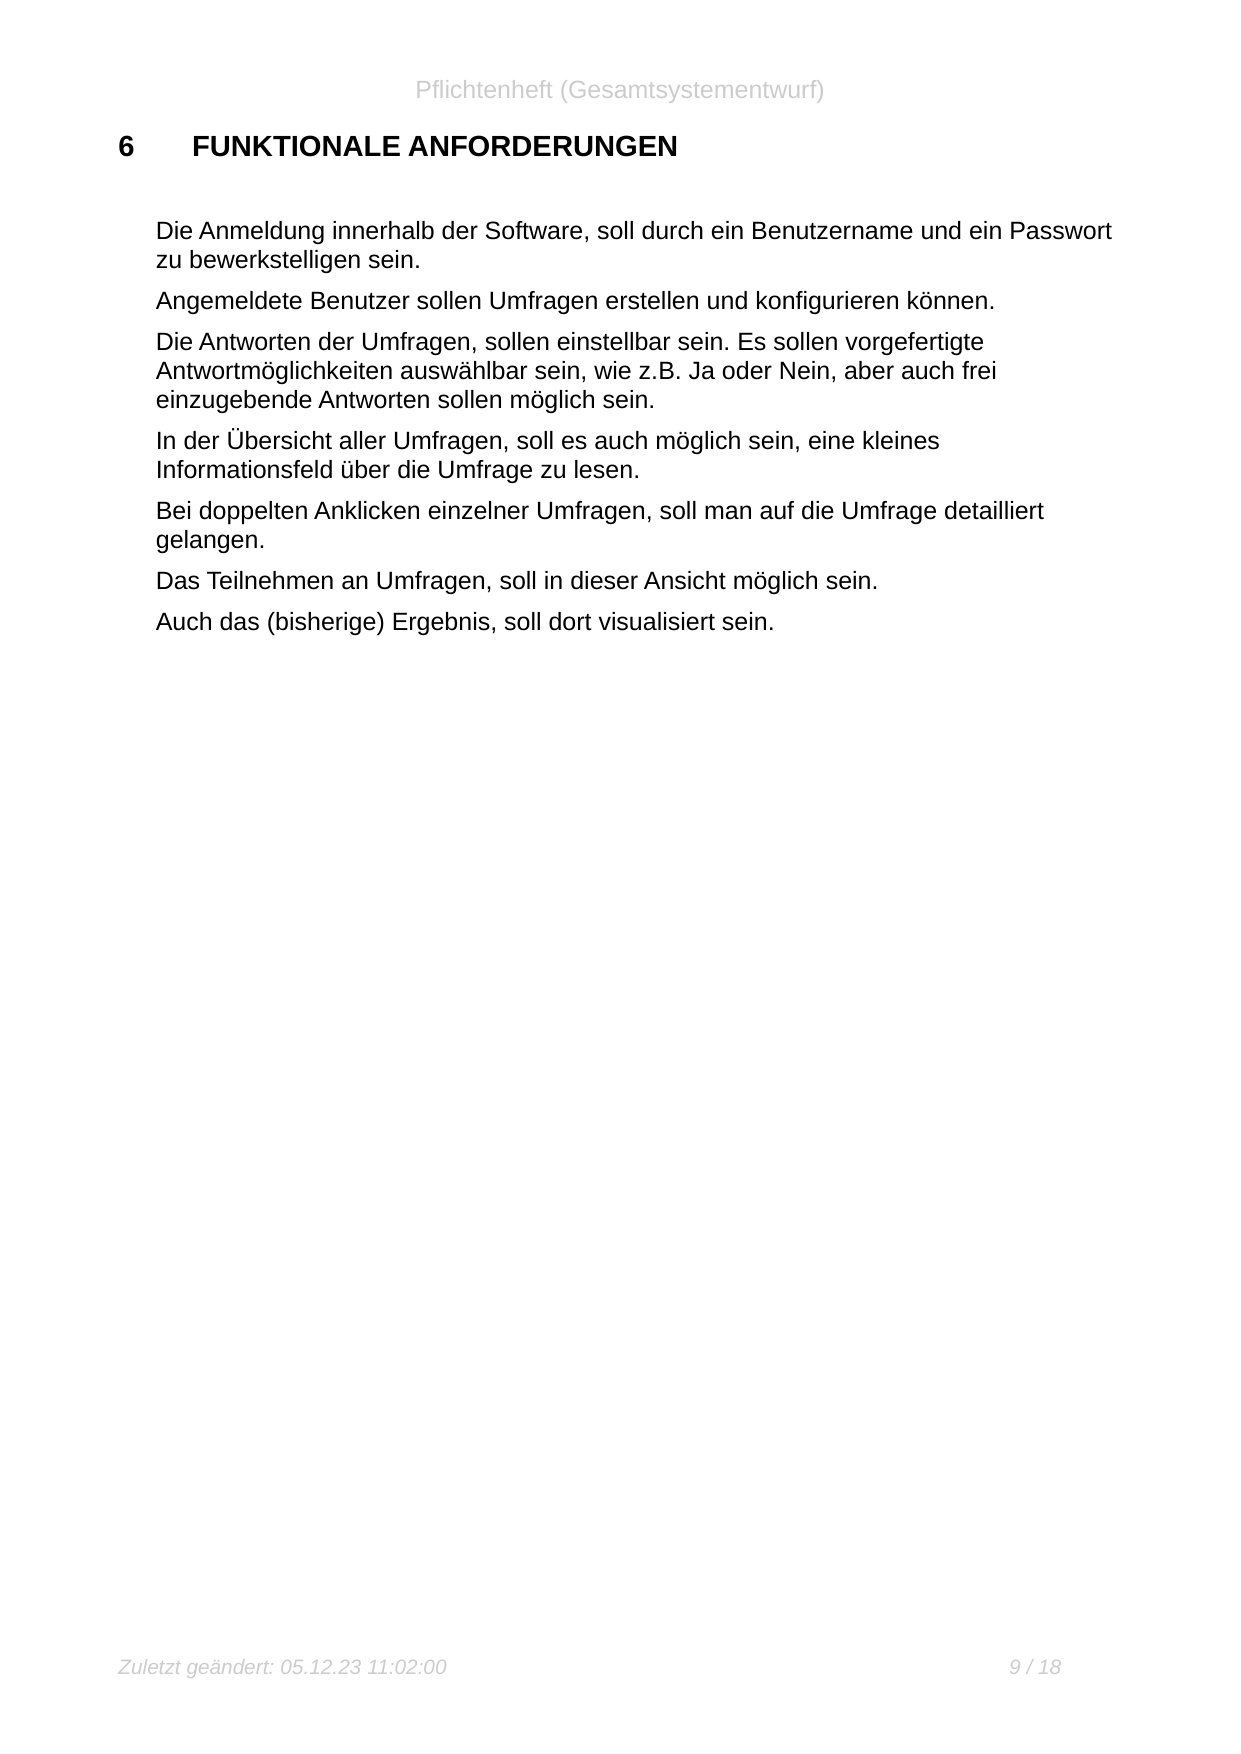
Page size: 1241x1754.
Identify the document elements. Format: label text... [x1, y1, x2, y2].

text Auch das (bisherige) Ergebnis, soll dort visualisiert sein. [156, 607, 1122, 636]
text Das Teilnehmen an Umfragen, soll in dieser Ansicht möglich sein. [156, 566, 1122, 595]
text Die Antworten der Umfragen, sollen einstellbar sein. Es sollen vorgefertigte Antwortmöglichkeiten auswählbar sein, wie z.B. Ja oder Nein, aber auch frei einzugebende Antworten sollen möglich sein. [156, 327, 1122, 413]
text UmUMfASDasdAngemeldete Benutzer sollen Umfragen erstellen und konfigurieren können. [156, 286, 1122, 315]
text Die funktionalen Anforderungen sind die zentralen Vorgaben für die Systementwicklung. Sie werden in das »Pflichtenheft (Gesamtsystementwurf) übernommen und bei Bedarf konkretisiert.Die Anmeldung innerhalb der Software, soll durch ein Benutzername und ein Passwort zu bewerkstelligen sein. [156, 216, 1122, 273]
text Bei doppelten Anklicken einzelner Umfragen, soll man auf die Umfrage detailliert gelangen. [156, 496, 1122, 553]
text In der Übersicht aller Umfragen, soll es auch möglich sein, eine kleines Informationsfeld über die Umfrage zu lesen. [156, 426, 1122, 483]
subtitle Funktionale Anforderungen [118, 129, 1122, 162]
